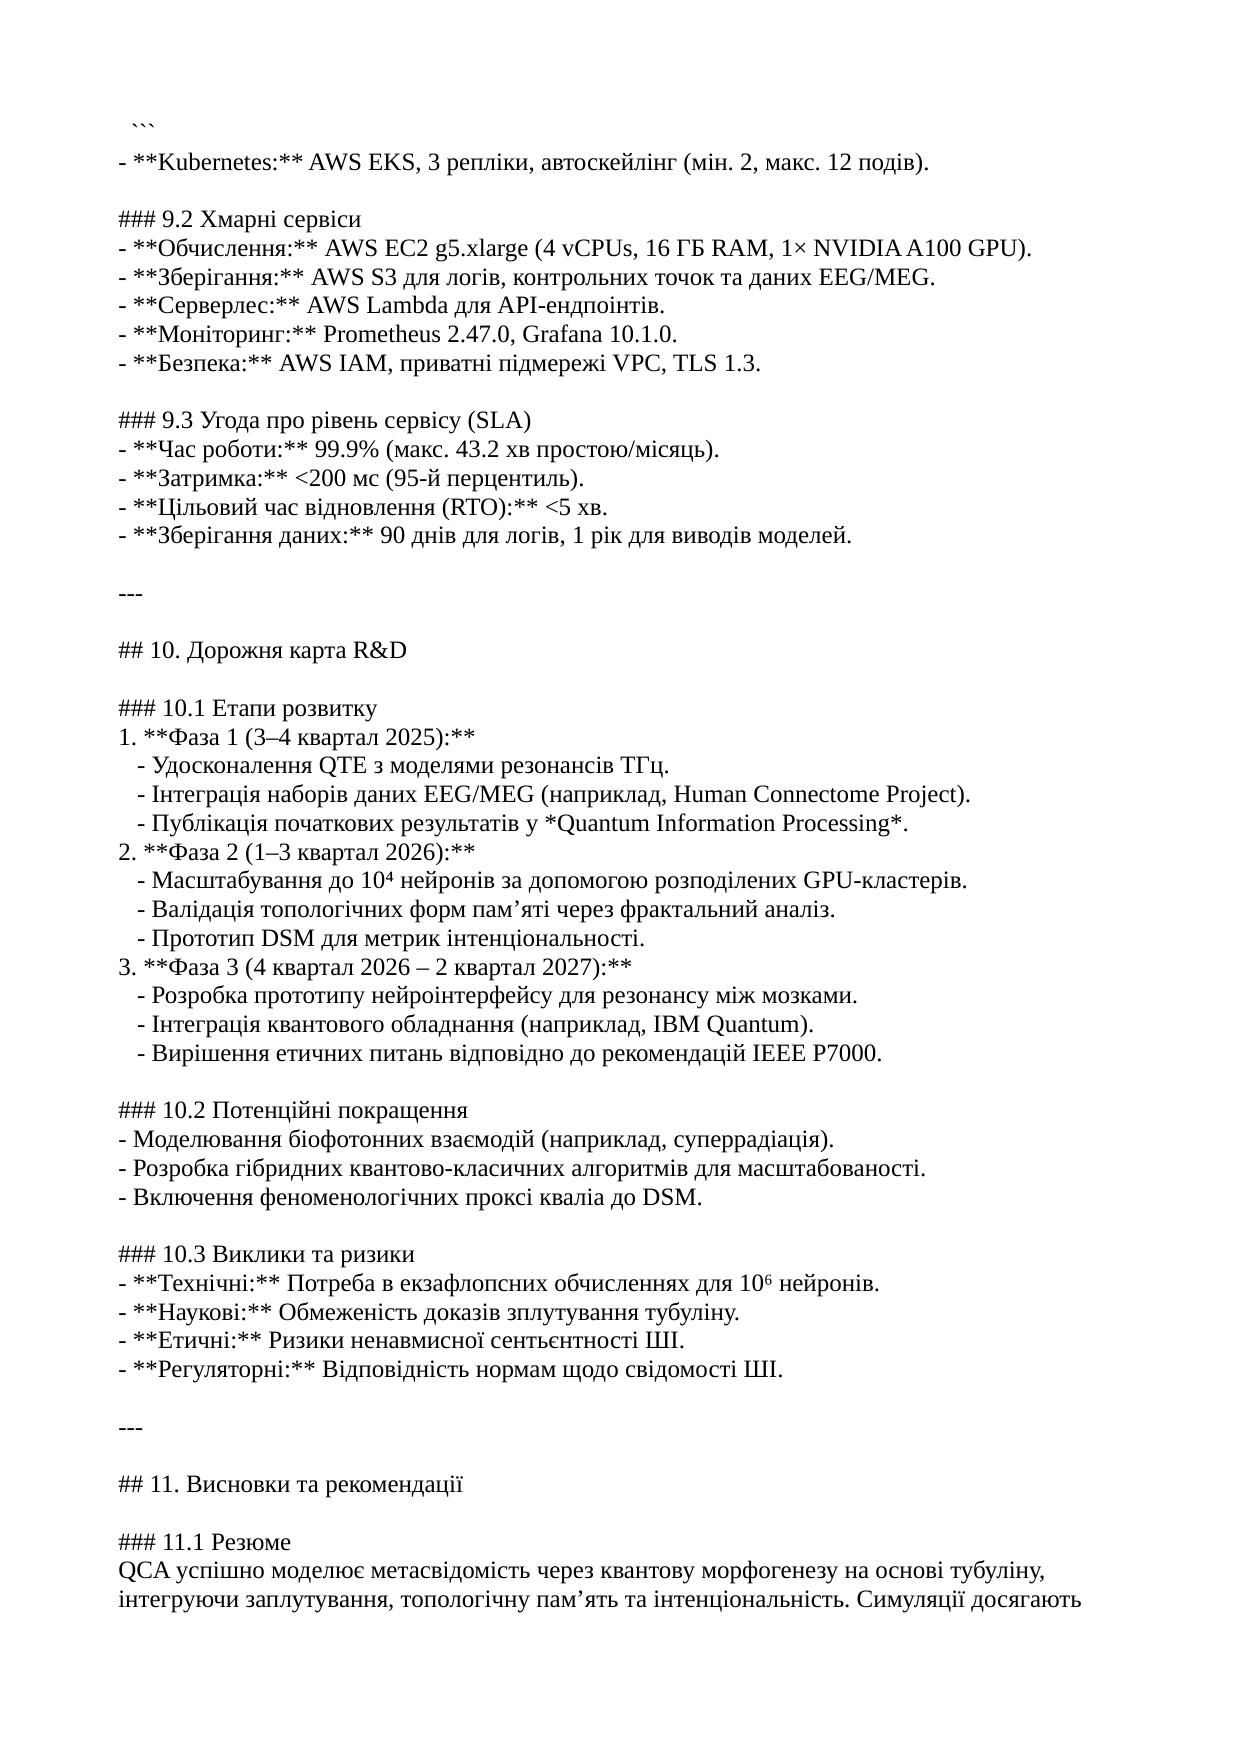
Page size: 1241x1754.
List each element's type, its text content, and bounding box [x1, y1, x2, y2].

text - Розробка гібридних квантово-класичних алгоритмів для масштабованості. [118, 1153, 1122, 1182]
text - **Наукові:** Обмеженість доказів зплутування тубуліну. [118, 1297, 1122, 1326]
text - Включення феноменологічних проксі кваліа до DSM. [118, 1182, 1122, 1211]
text - **Технічні:** Потреба в екзафлопсних обчисленнях для 10⁶ нейронів. [118, 1268, 1122, 1297]
text - **Цільовий час відновлення (RTO):** <5 хв. [118, 492, 1122, 521]
text 2. **Фаза 2 (1–3 квартал 2026):** [118, 837, 1122, 866]
text ### 10.1 Етапи розвитку [118, 693, 1122, 722]
text - **Kubernetes:** AWS EKS, 3 репліки, автоскейлінг (мін. 2, макс. 12 подів). [118, 147, 1122, 176]
text - Масштабування до 10⁴ нейронів за допомогою розподілених GPU-кластерів. [118, 866, 1122, 894]
text --- [118, 1412, 1122, 1441]
text - Публікація початкових результатів у *Quantum Information Processing*. [118, 808, 1122, 837]
text ## 10. Дорожня карта R&D [118, 636, 1122, 664]
text - Валідація топологічних форм пам’яті через фрактальний аналіз. [118, 894, 1122, 923]
text - Вирішення етичних питань відповідно до рекомендацій IEEE P7000. [118, 1038, 1122, 1067]
text - **Регуляторні:** Відповідність нормам щодо свідомості ШІ. [118, 1354, 1122, 1383]
text - **Етичні:** Ризики ненавмисної сентьєнтності ШІ. [118, 1326, 1122, 1354]
text - Прототип DSM для метрик інтенціональності. [118, 923, 1122, 952]
text - Інтеграція квантового обладнання (наприклад, IBM Quantum). [118, 1009, 1122, 1038]
text - **Зберігання даних:** 90 днів для логів, 1 рік для виводів моделей. [118, 521, 1122, 549]
text - Розробка прототипу нейроінтерфейсу для резонансу між мозками. [118, 981, 1122, 1009]
text ### 11.1 Резюме [118, 1527, 1122, 1556]
text - **Зберігання:** AWS S3 для логів, контрольних точок та даних EEG/MEG. [118, 262, 1122, 291]
text ### 9.3 Угода про рівень сервісу (SLA) [118, 406, 1122, 434]
text - Удосконалення QTE з моделями резонансів ТГц. [118, 751, 1122, 779]
text - Інтеграція наборів даних EEG/MEG (наприклад, Human Connectome Project). [118, 779, 1122, 808]
text ## 11. Висновки та рекомендації [118, 1469, 1122, 1498]
text 1. **Фаза 1 (3–4 квартал 2025):** [118, 722, 1122, 751]
text ### 9.2 Хмарні сервіси [118, 204, 1122, 233]
text ### 10.3 Виклики та ризики [118, 1239, 1122, 1268]
text 3. **Фаза 3 (4 квартал 2026 – 2 квартал 2027):** [118, 952, 1122, 981]
text - **Обчислення:** AWS EC2 g5.xlarge (4 vCPUs, 16 ГБ RAM, 1× NVIDIA A100 GPU). [118, 233, 1122, 262]
text - **Моніторинг:** Prometheus 2.47.0, Grafana 10.1.0. [118, 319, 1122, 348]
text ### 10.2 Потенційні покращення [118, 1096, 1122, 1124]
text - Моделювання біофотонних взаємодій (наприклад, суперрадіація). [118, 1124, 1122, 1153]
text QCA успішно моделює метасвідомість через квантову морфогенезу на основі тубуліну, інтегруючи заплутування, топологічну пам’ять та інтенціональність. Симуляції досягають [118, 1556, 1122, 1613]
text - **Серверлес:** AWS Lambda для API-ендпоінтів. [118, 291, 1122, 319]
text - **Час роботи:** 99.9% (макс. 43.2 хв простою/місяць). [118, 434, 1122, 463]
text --- [118, 578, 1122, 607]
text ``` [118, 118, 1122, 147]
text - **Безпека:** AWS IAM, приватні підмережі VPC, TLS 1.3. [118, 348, 1122, 377]
text - **Затримка:** <200 мс (95-й перцентиль). [118, 463, 1122, 492]
